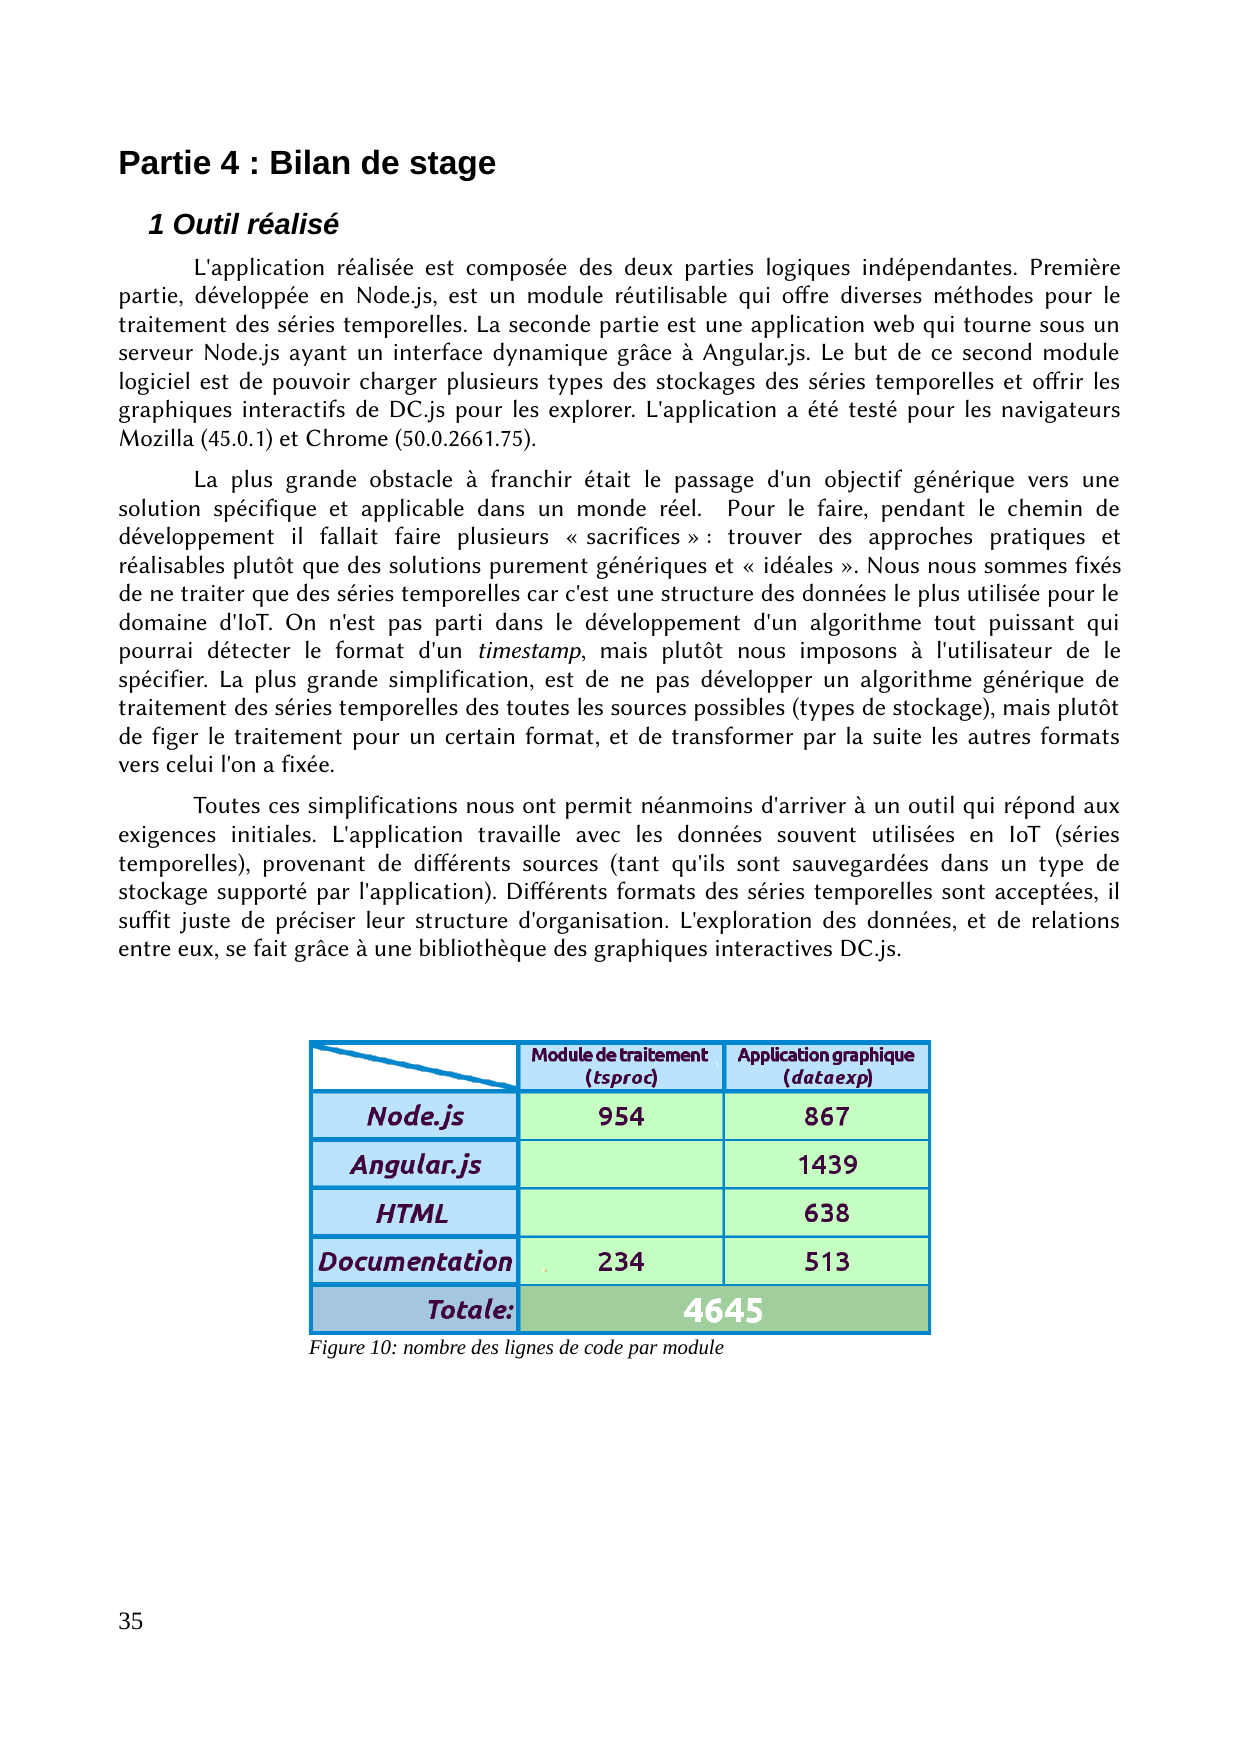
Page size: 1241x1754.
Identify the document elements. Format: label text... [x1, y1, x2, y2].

subtitle Partie 4 : Bilan de stage [118, 143, 1122, 182]
subtitle Outil réalisé [118, 207, 1122, 240]
picture [314, 1094, 515, 1136]
text La plus grande obstacle à franchir était le passage d'un objectif générique vers une solution spécifique et applicable dans un monde réel. Pour le faire, pendant le chemin de développement il fallait faire plusieurs « sacrifices » : trouver des approches pratiques et réalisables plutôt que des solutions purement génériques et « idéales ». Nous nous sommes fixés de ne traiter que des séries temporelles car c'est une structure des données le plus utilisée pour le domaine d'IoT. On n'est pas parti dans le développement d'un algorithme tout puissant qui pourrai détecter le format d'un timestamp, mais plutôt nous imposons à l'utilisateur de le spécifier. La plus grande simplification, est de ne pas développer un algorithme générique de traitement des séries temporelles des toutes les sources possibles (types de stockage), mais plutôt de figer le traitement pour un certain format, et de transformer par la suite les autres formats vers celui l'on a fixée. [118, 465, 1122, 779]
picture [314, 1191, 515, 1233]
picture [521, 1190, 722, 1235]
picture [726, 1094, 927, 1138]
picture [332, 1046, 515, 1085]
picture [521, 1287, 927, 1330]
picture [314, 1288, 515, 1330]
picture [727, 1046, 927, 1088]
picture [521, 1142, 722, 1186]
picture [521, 1094, 722, 1138]
picture [726, 1142, 927, 1186]
picture [726, 1190, 927, 1235]
text L'application réalisée est composée des deux parties logiques indépendantes. Première partie, développée en Node.js, est un module réutilisable qui offre diverses méthodes pour le traitement des séries temporelles. La seconde partie est une application web qui tourne sous un serveur Node.js ayant un interface dynamique grâce à Angular.js. Le but de ce second module logiciel est de pouvoir charger plusieurs types des stockages des séries temporelles et offrir les graphiques interactifs de DC.js pour les explorer. L'application a été testé pour les navigateurs Mozilla (45.0.1) et Chrome (50.0.2661.75). [118, 253, 1122, 453]
picture [314, 1143, 515, 1185]
picture [521, 1046, 721, 1088]
picture [521, 1239, 722, 1283]
picture [314, 1240, 515, 1281]
text Toutes ces simplifications nous ont permit néanmoins d'arriver à un outil qui répond aux exigences initiales. L'application travaille avec les données souvent utilisées en IoT (séries temporelles), provenant de différents sources (tant qu'ils sont sauvegardées dans un type de stockage supporté par l'application). Différents formats des séries temporelles sont acceptées, il suffit juste de préciser leur structure d'organisation. L'exploration des données, et de relations entre eux, se fait grâce à une bibliothèque des graphiques interactives DC.js. [118, 792, 1122, 963]
picture [314, 1049, 497, 1088]
picture [726, 1239, 927, 1283]
text Figure 10: nombre des lignes de code par module [309, 1335, 931, 1359]
